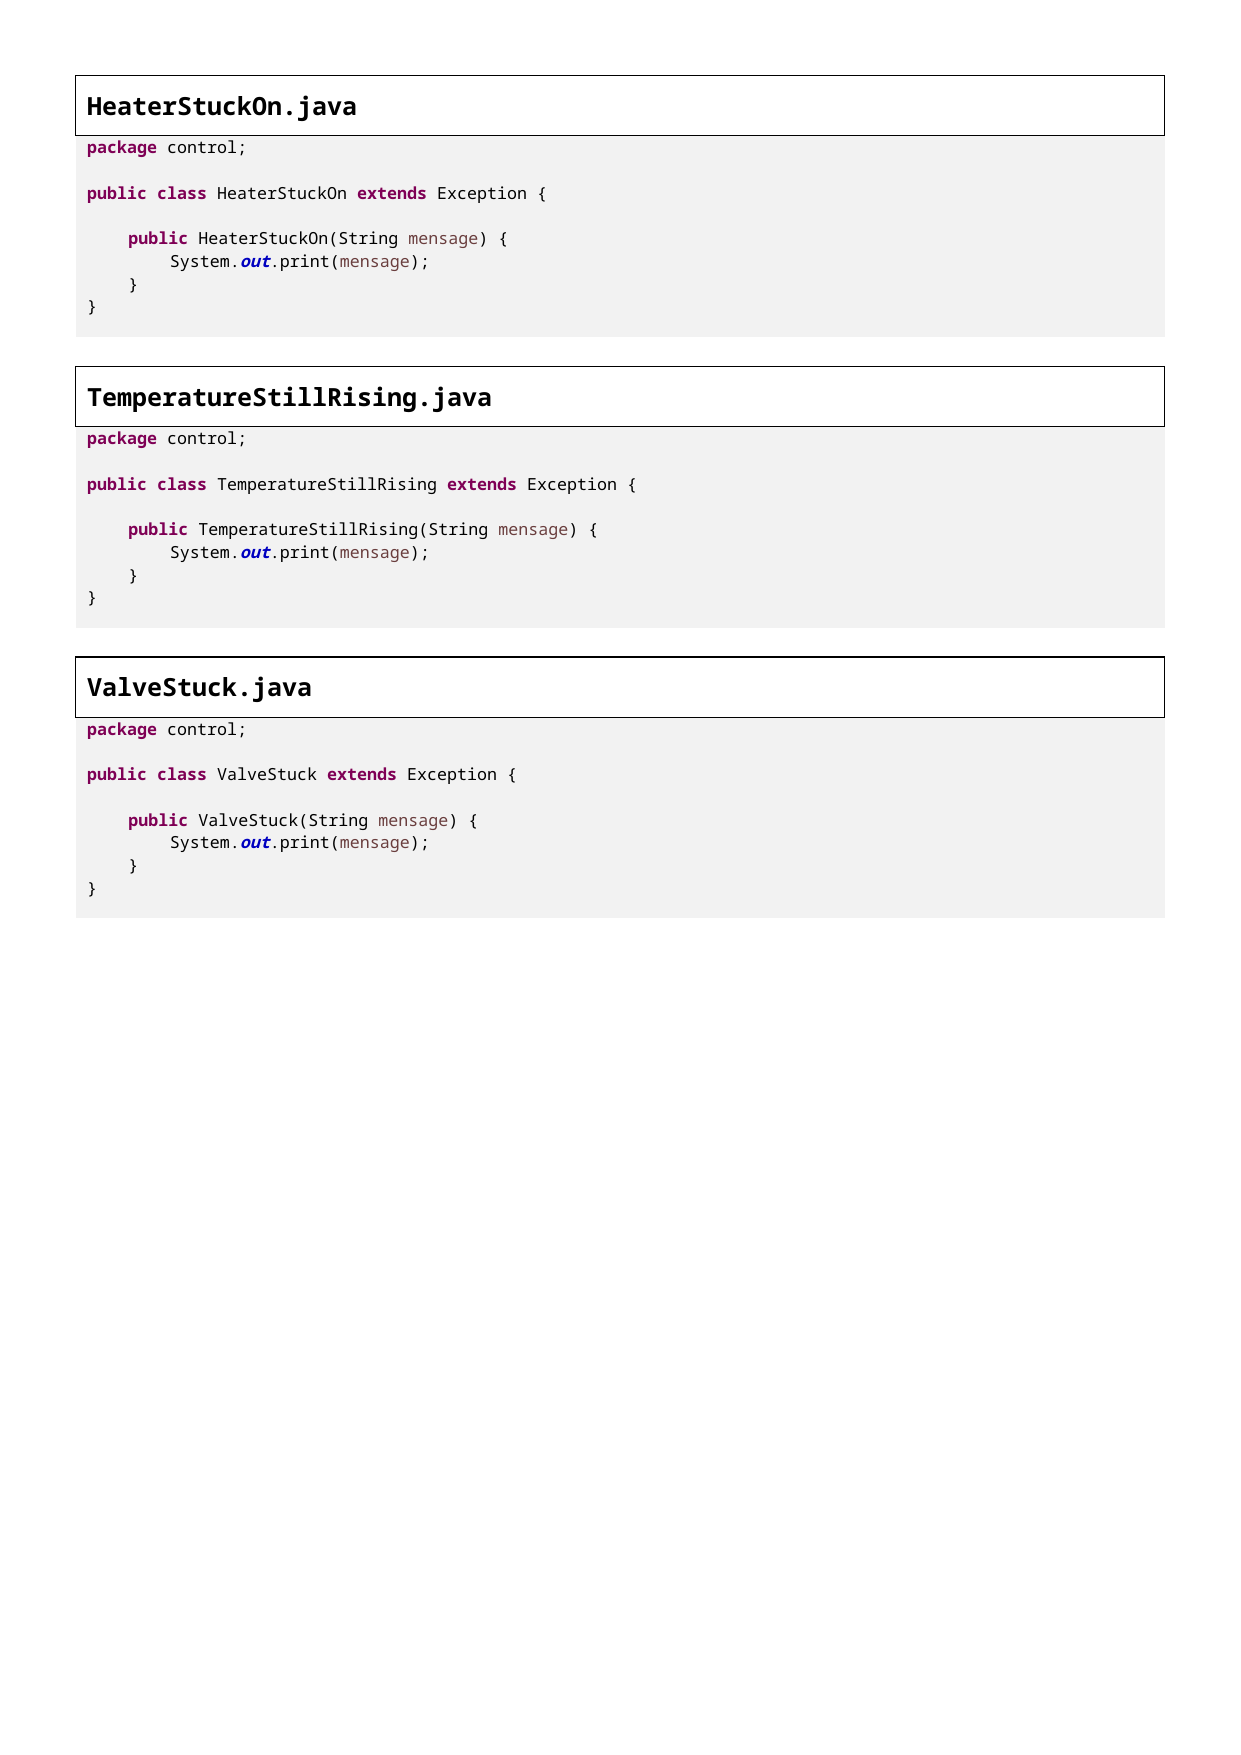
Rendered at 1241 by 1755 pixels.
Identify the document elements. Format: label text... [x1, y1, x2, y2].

table_cell package control; public class TemperatureStillRising extends Exception { public TemperatureStillRising(String mensage) { System.out.print(mensage); } } [76, 427, 1165, 628]
table_header ValveStuck.java [76, 658, 1164, 717]
table_cell package control; public class ValveStuck extends Exception { public ValveStuck(String mensage) { System.out.print(mensage); } } [76, 718, 1165, 918]
table_header HeaterStuckOn.java [76, 76, 1164, 135]
table_header TemperatureStillRising.java [76, 367, 1164, 426]
table_cell package control; public class HeaterStuckOn extends Exception { public HeaterStuckOn(String mensage) { System.out.print(mensage); } } [76, 136, 1165, 337]
